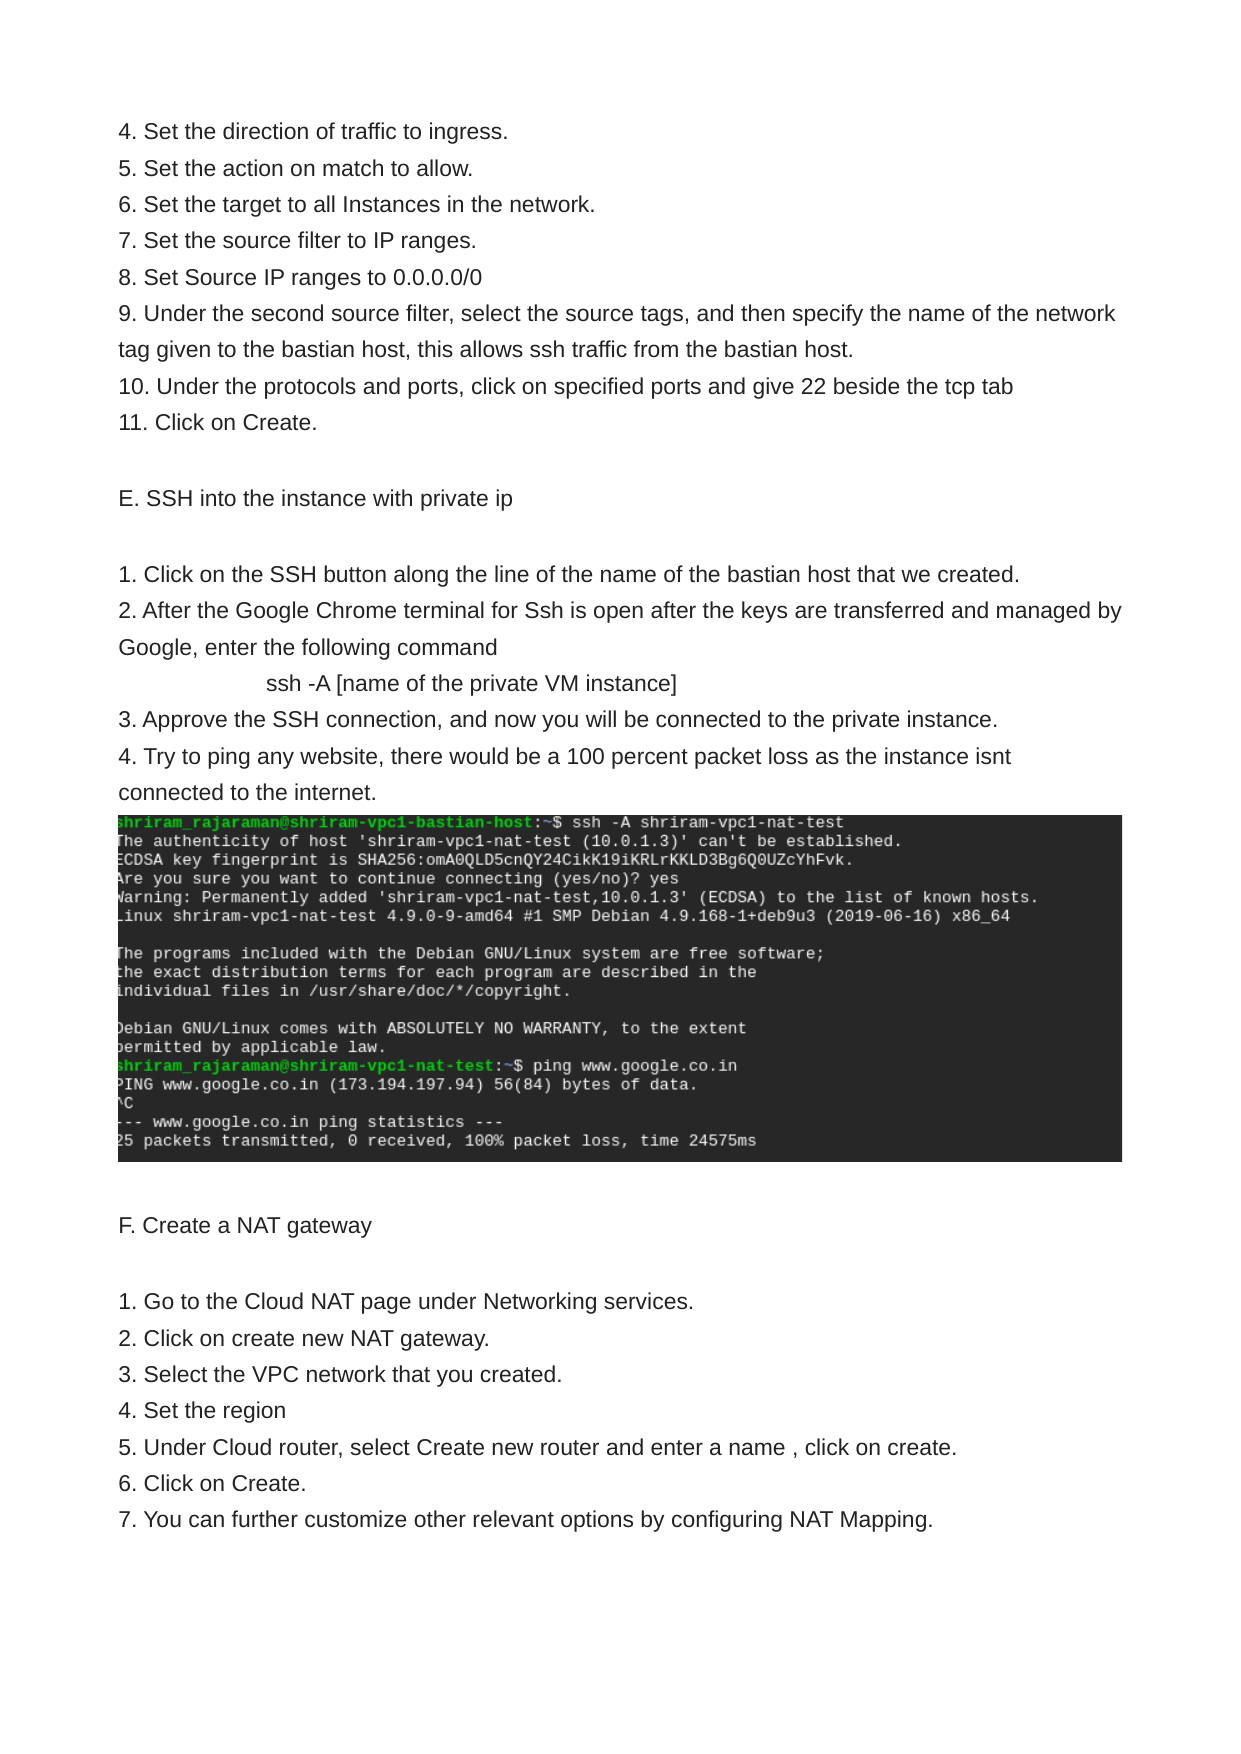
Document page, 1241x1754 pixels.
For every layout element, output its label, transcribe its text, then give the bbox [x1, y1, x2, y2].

text 6. Set the target to all Instances in the network. [118, 191, 1122, 217]
text 4. Set the region [118, 1397, 1122, 1424]
text 5. Set the action on match to allow. [118, 154, 1122, 181]
text E. SSH into the instance with private ip [118, 485, 1122, 511]
text 6. Click on Create. [118, 1470, 1122, 1496]
text 4. Set the direction of traffic to ingress. [118, 118, 1122, 144]
text 7. You can further customize other relevant options by configuring NAT Mapping. [118, 1506, 1122, 1533]
text 2. Click on create new NAT gateway. [118, 1325, 1122, 1351]
text 4. Try to ping any website, there would be a 100 percent packet loss as the instance isnt connected to the internet. [118, 743, 1122, 805]
text 1. Go to the Cloud NAT page under Networking services. [118, 1288, 1122, 1315]
text 3. Select the VPC network that you created. [118, 1361, 1122, 1387]
picture [118, 815, 1123, 1162]
text 5. Under Cloud router, select Create new router and enter a name , click on create. [118, 1434, 1122, 1460]
text 11. Click on Create. [118, 409, 1122, 435]
text 10. Under the protocols and ports, click on specified ports and give 22 beside the tcp tab [118, 373, 1122, 399]
text 8. Set Source IP ranges to 0.0.0.0/0 [118, 263, 1122, 290]
text 9. Under the second source filter, select the source tags, and then specify the name of the network tag given to the bastian host, this allows ssh traffic from the bastian host. [118, 300, 1122, 363]
text 2. After the Google Chrome terminal for Ssh is open after the keys are transferred and managed by Google, enter the following command [118, 597, 1122, 660]
text F. Create a NAT gateway [118, 1212, 1122, 1239]
text ssh -A [name of the private VM instance] [118, 670, 1122, 696]
text 3. Approve the SSH connection, and now you will be connected to the private instance. [118, 706, 1122, 733]
text 1. Click on the SSH button along the line of the name of the bastian host that we created. [118, 561, 1122, 587]
text 7. Set the source filter to IP ranges. [118, 227, 1122, 253]
